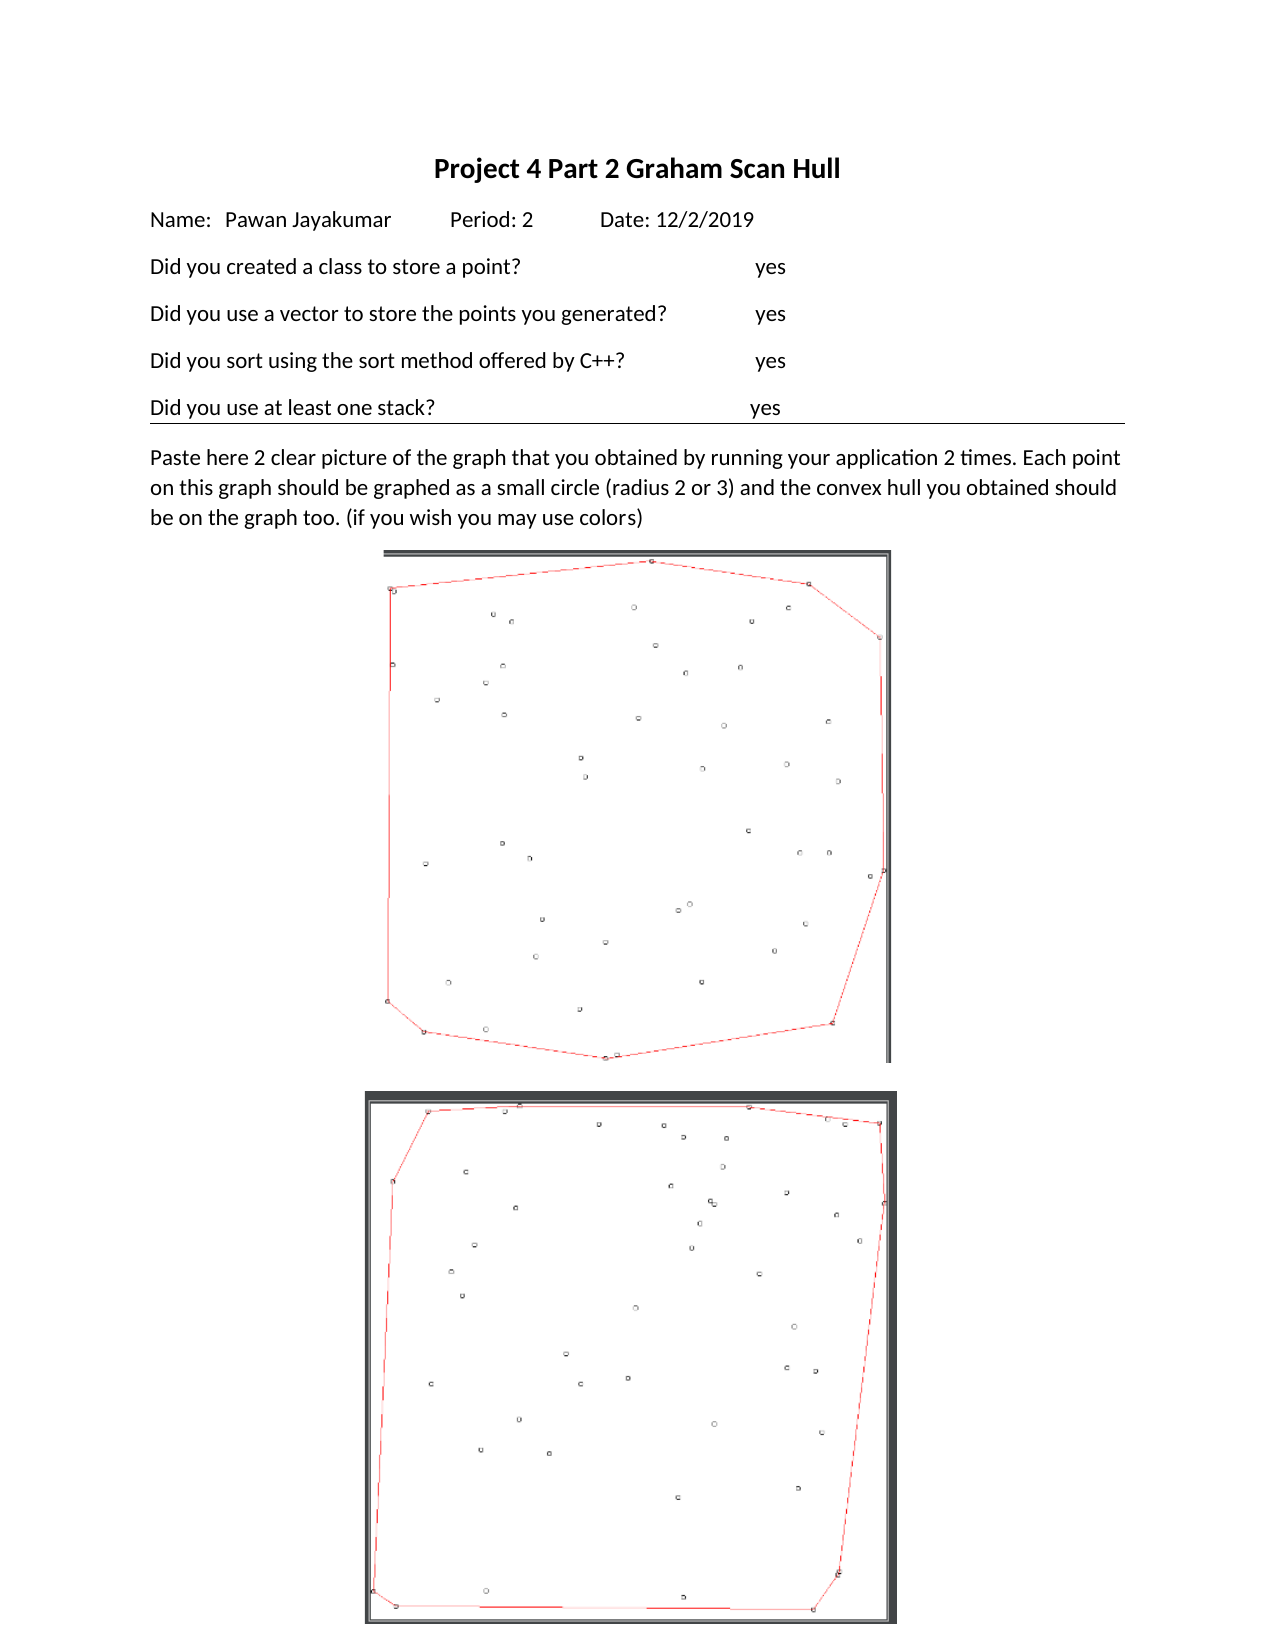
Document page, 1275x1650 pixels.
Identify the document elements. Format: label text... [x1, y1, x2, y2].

text Did you use a vector to store the points you generated? yes [150, 299, 1125, 327]
text Did you sort using the sort method offered by C++? yes [150, 346, 1125, 374]
text Did you created a class to store a point? yes [150, 252, 1125, 280]
picture [383, 550, 892, 1063]
picture [364, 1091, 897, 1624]
text Did you use at least one stack? yes [150, 393, 1125, 423]
text Paste here 2 clear picture of the graph that you obtained by running your application 2 times. Each point on this graph should be graphed as a small circle (radius 2 or 3) and the convex hull you obtained should be on the graph too. (if you wish you may use colors) [150, 443, 1125, 532]
text Name: Pawan Jayakumar Period: 2 Date: 12/2/2019 [150, 205, 1125, 233]
text Project 4 Part 2 Graham Scan Hull [150, 150, 1125, 186]
